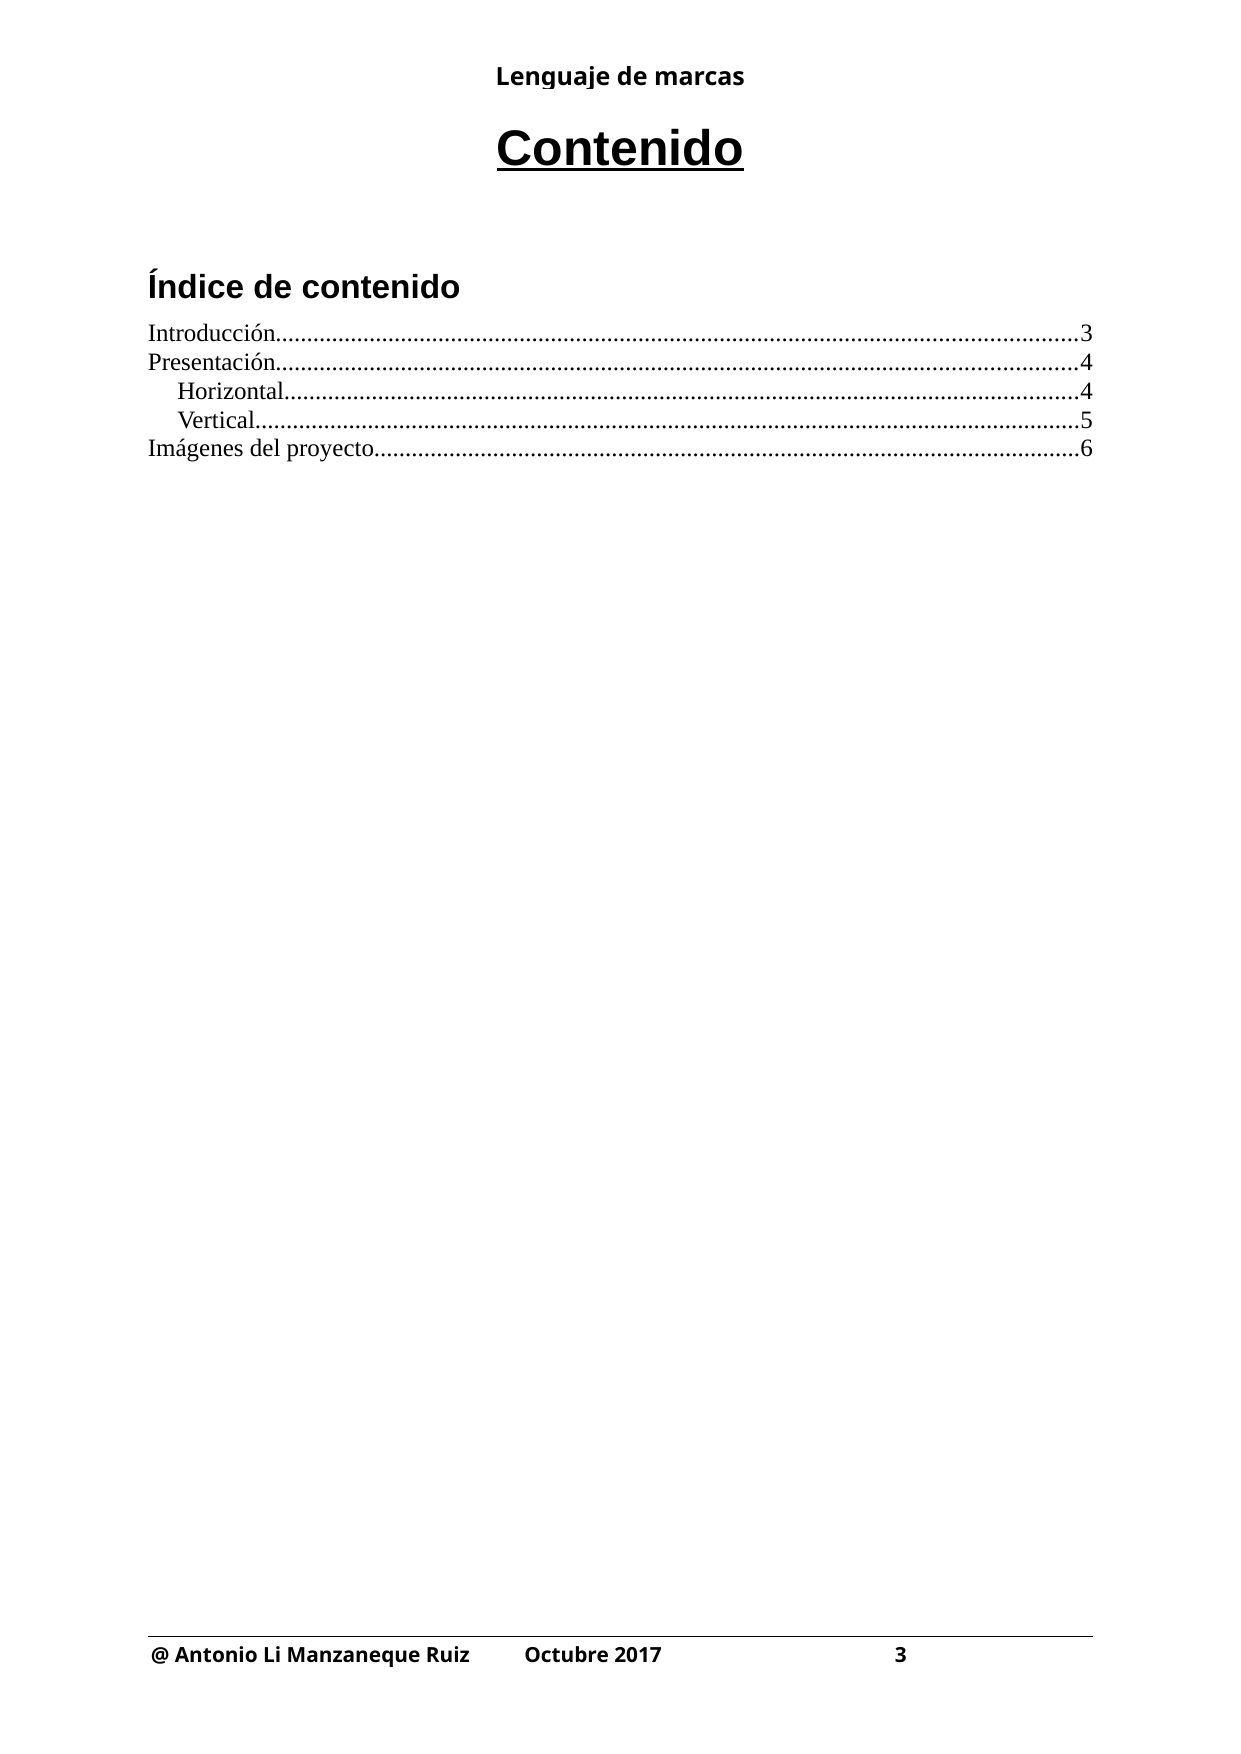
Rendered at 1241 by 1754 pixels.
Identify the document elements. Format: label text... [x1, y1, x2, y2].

text Vertical 5 [177, 405, 1093, 433]
text Presentación 4 [148, 347, 1093, 376]
subtitle Índice de contenido [148, 268, 1093, 306]
text Horizontal 4 [177, 376, 1093, 405]
text Introducción 3 [148, 318, 1093, 347]
text Imágenes del proyecto 6 [148, 433, 1093, 462]
text Contenido [148, 118, 1093, 176]
